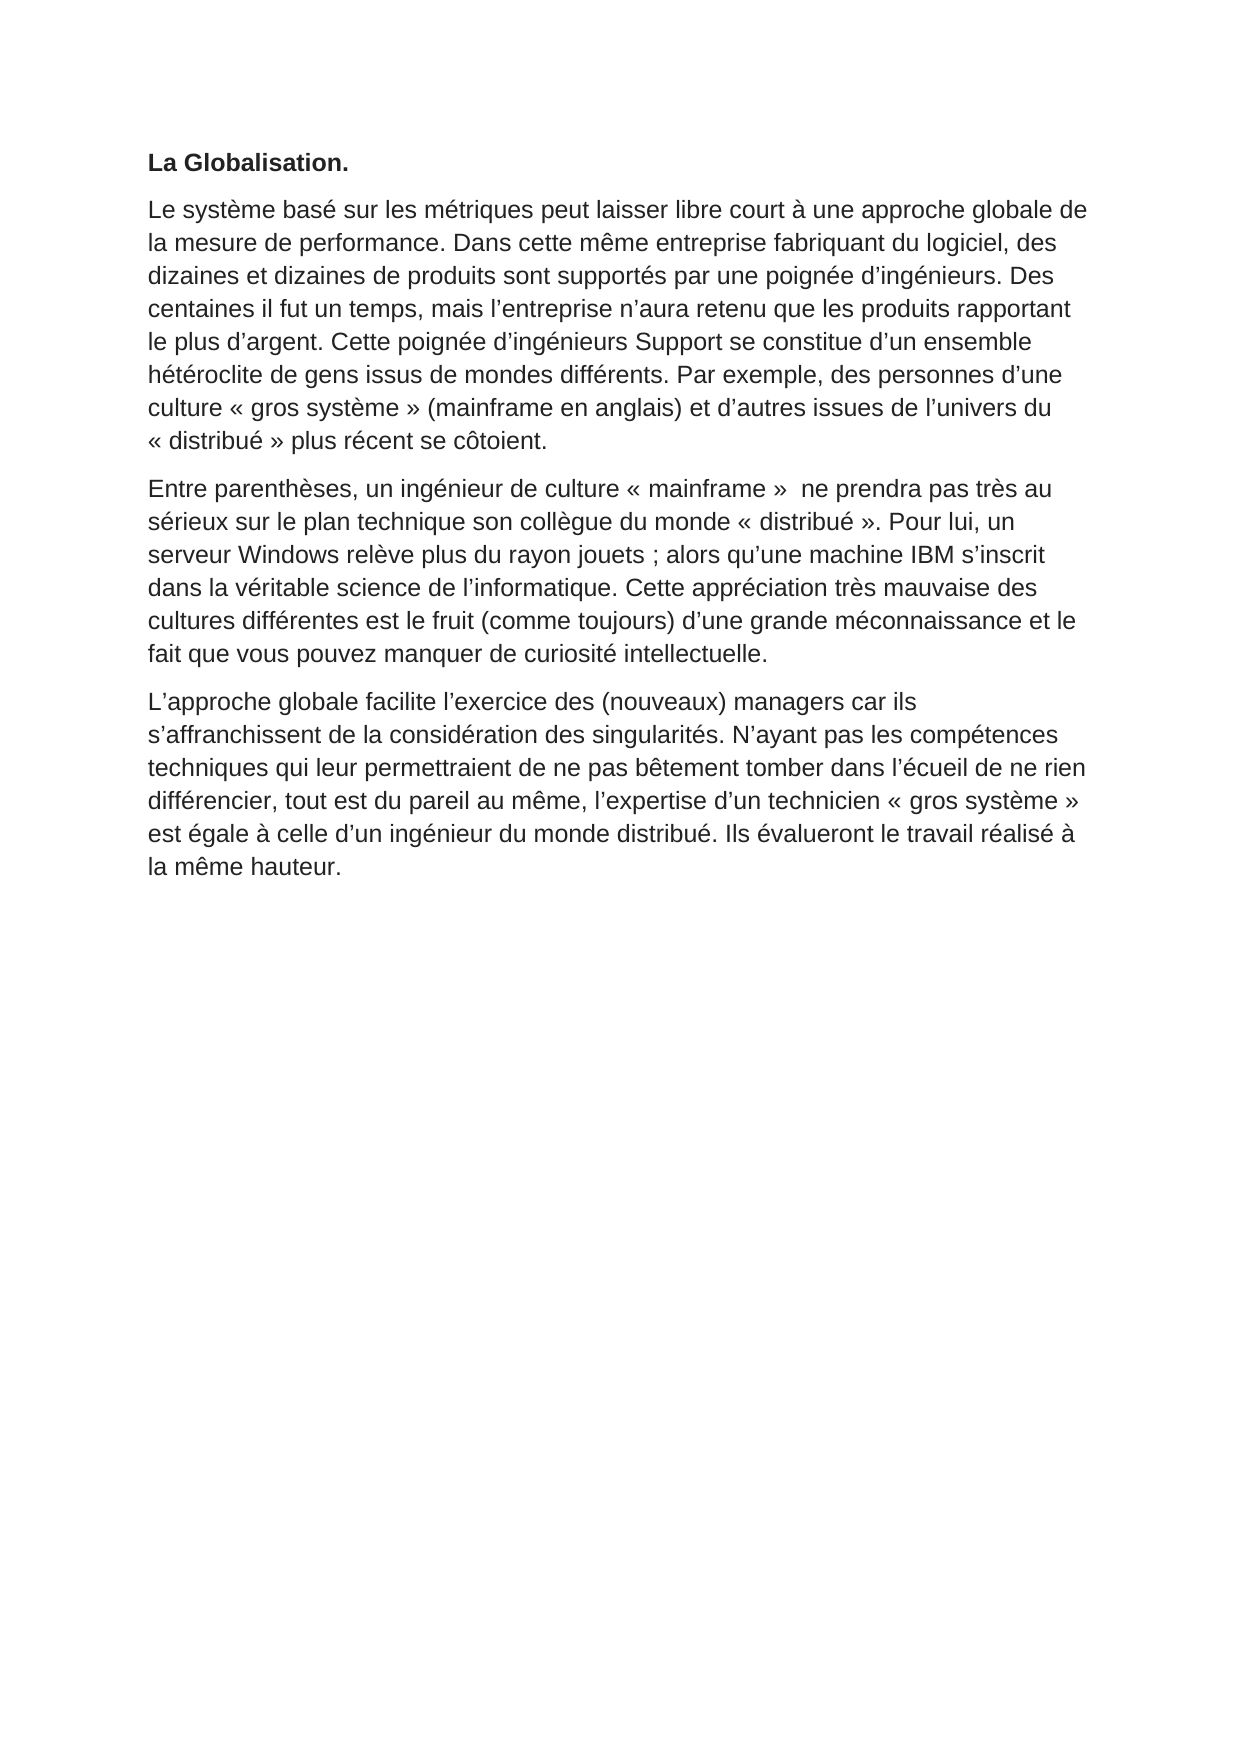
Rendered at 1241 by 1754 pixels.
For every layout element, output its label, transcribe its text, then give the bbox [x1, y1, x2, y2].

text La Globalisation. [148, 148, 1093, 176]
text Entre parenthèses, un ingénieur de culture « mainframe » ne prendra pas très au sérieux sur le plan technique son collègue du monde « distribué ». Pour lui, un serveur Windows relève plus du rayon jouets ; alors qu’une machine IBM s’inscrit dans la véritable science de l’informatique. Cette appréciation très mauvaise des cultures différentes est le fruit (comme toujours) d’une grande méconnaissance et le fait que vous pouvez manquer de curiosité intellectuelle. [148, 474, 1093, 668]
text L’approche globale facilite l’exercice des (nouveaux) managers car ils s’affranchissent de la considération des singularités. N’ayant pas les compétences techniques qui leur permettraient de ne pas bêtement tomber dans l’écueil de ne rien différencier, tout est du pareil au même, l’expertise d’un technicien « gros système » est égale à celle d’un ingénieur du monde distribué. Ils évalueront le travail réalisé à la même hauteur. [148, 687, 1093, 881]
text Le système basé sur les métriques peut laisser libre court à une approche globale de la mesure de performance. Dans cette même entreprise fabriquant du logiciel, des dizaines et dizaines de produits sont supportés par une poignée d’ingénieurs. Des centaines il fut un temps, mais l’entreprise n’aura retenu que les produits rapportant le plus d’argent. Cette poignée d’ingénieurs Support se constitue d’un ensemble hétéroclite de gens issus de mondes différents. Par exemple, des personnes d’une culture « gros système » (mainframe en anglais) et d’autres issues de l’univers du « distribué » plus récent se côtoient. [148, 195, 1093, 455]
